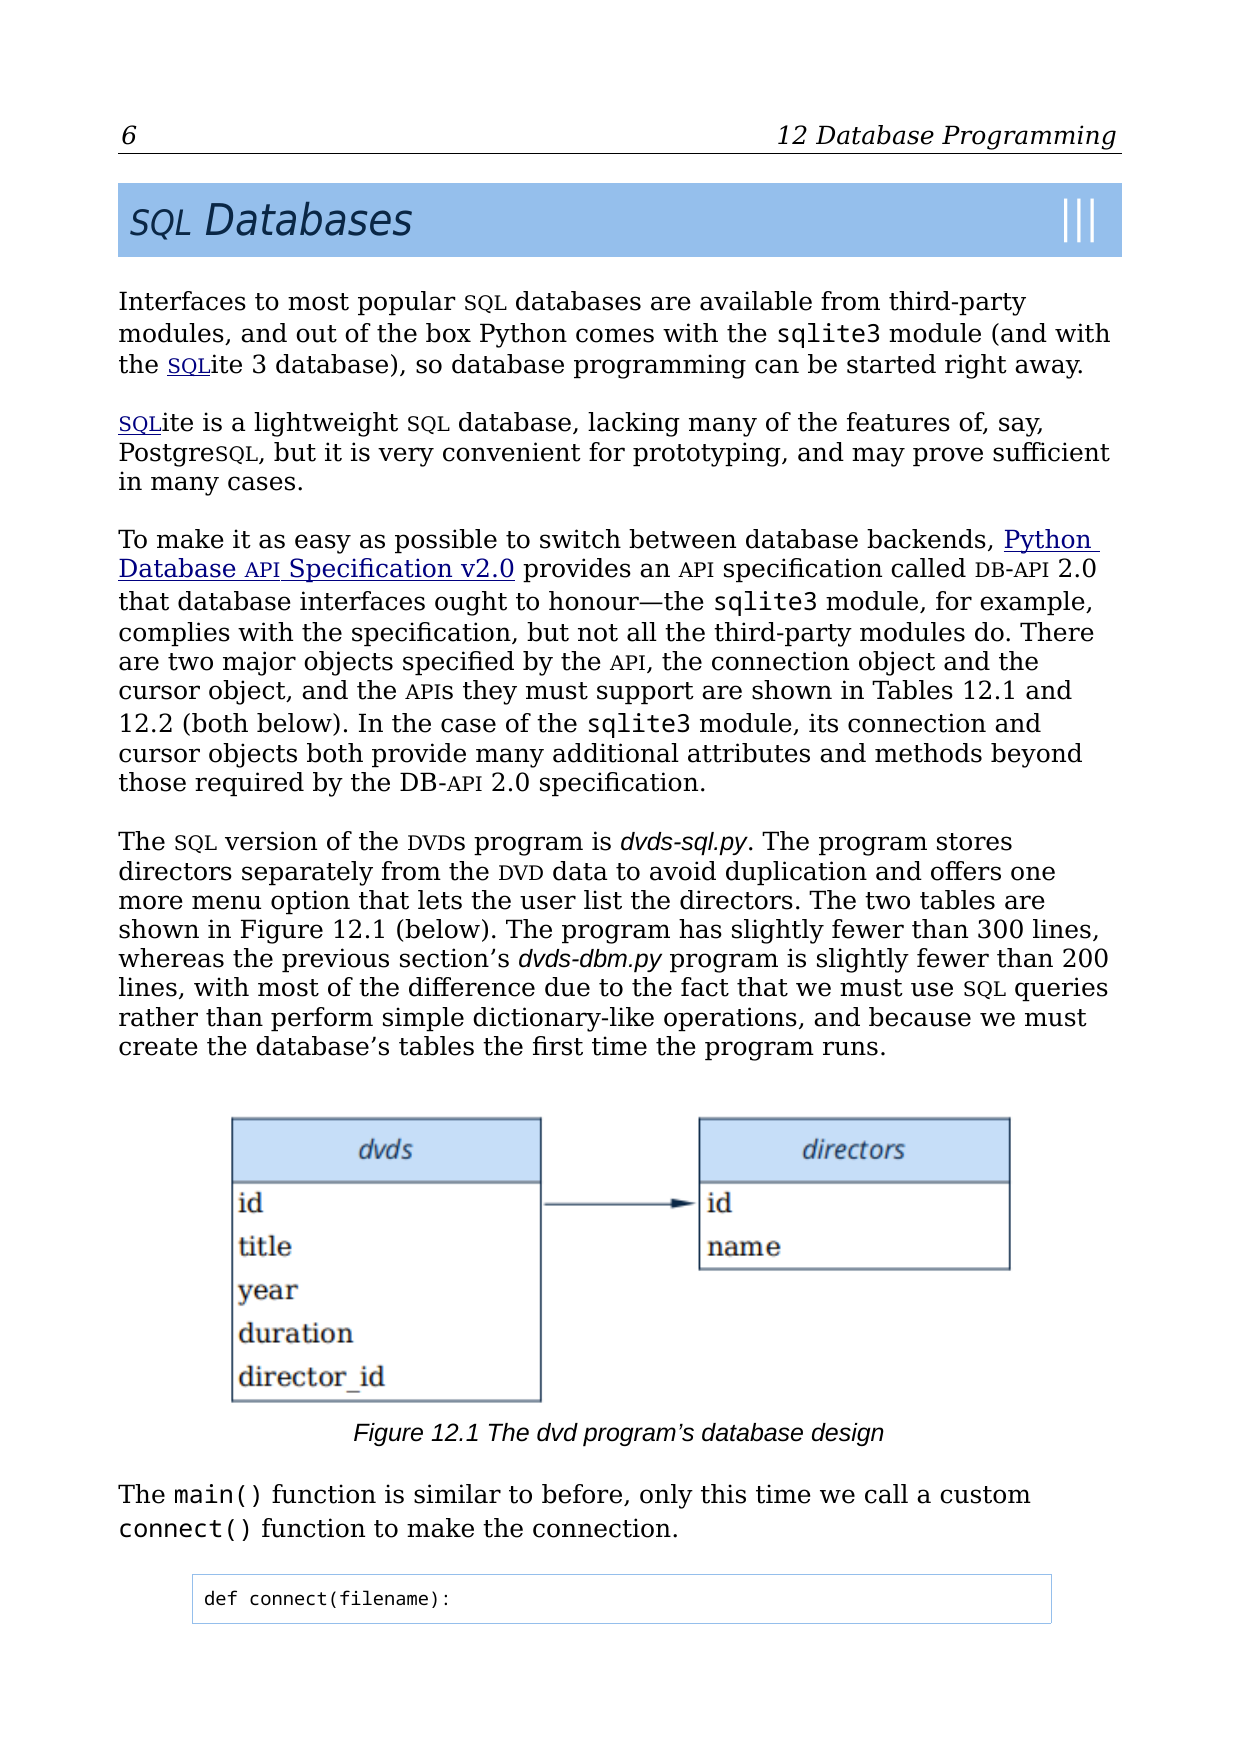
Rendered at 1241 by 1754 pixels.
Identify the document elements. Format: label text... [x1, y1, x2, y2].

text [118, 1073, 1122, 1105]
picture [215, 1105, 1025, 1418]
text Figure 12.1 The dvd program’s database design [118, 1105, 1122, 1447]
text To make it as easy as possible to switch between database backends, Python Database api Specification v2.0 provides an api specification called db-api 2.0 that database interfaces ought to honour—the sqlite3 module, for example, complies with the specification, but not all the third-party modules do. There are two major objects specified by the api, the connection object and the cursor object, and the apis they must support are shown in Tables 12.1 and 12.2 (both below). In the case of the sqlite3 module, its connection and cursor objects both provide many additional attributes and methods beyond those required by the DB-api 2.0 specification. [118, 526, 1122, 798]
text ||| [1039, 191, 1098, 242]
text The main() function is similar to before, only this time we call a custom connect() function to make the connection. [118, 1447, 1122, 1544]
text Interfaces to most popular sql databases are available from third-party modules, and out of the box Python comes with the sqlite3 module (and with the sqlite 3 database), so database programming can be started right away. [118, 287, 1122, 379]
text sqlite is a lightweight sql database, lacking many of the features of, say, Postgresql, but it is very convenient for prototyping, and may prove sufficient in many cases. [118, 408, 1122, 496]
text The sql version of the dvds program is dvds-sql.py. The program stores directors separately from the dvd data to avoid duplication and offers one more menu option that lets the user list the directors. The two tables are shown in Figure 12.1 (below). The program has slightly fewer than 300 lines, whereas the previous section’s dvds-dbm.py program is slightly fewer than 200 lines, with most of the difference due to the fact that we must use sql queries rather than perform simple dictionary-like operations, and because we must create the database’s tables the first time the program runs. [118, 827, 1122, 1061]
subtitle sql Databases [118, 183, 1122, 257]
text def connect(filename): [193, 1575, 1051, 1623]
